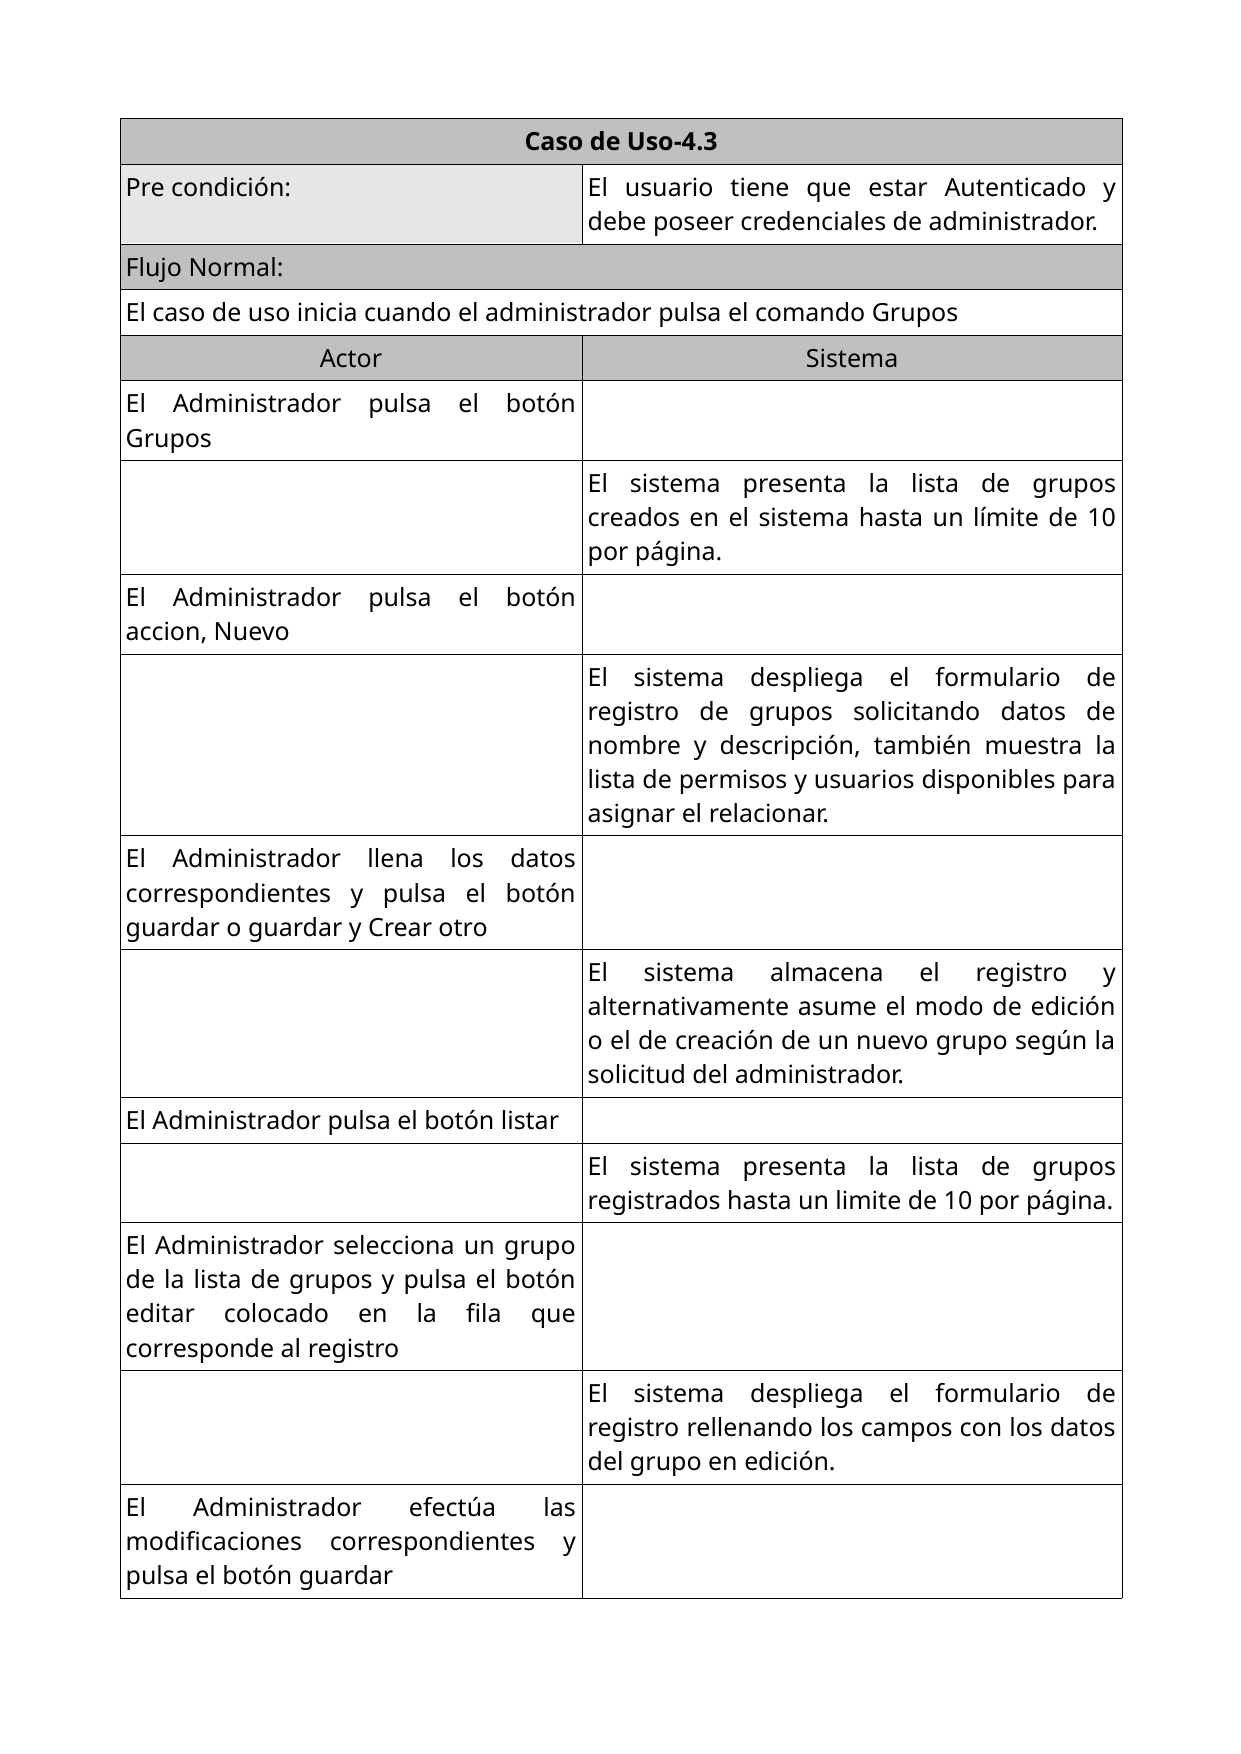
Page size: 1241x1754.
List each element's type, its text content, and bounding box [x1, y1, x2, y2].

table_cell [121, 1371, 582, 1484]
table_cell [583, 836, 1122, 949]
table_cell El sistema presenta la lista de grupos registrados hasta un limite de 10 por página. [583, 1144, 1122, 1222]
table_cell El sistema almacena el registro y alternativamente asume el modo de edición o el de creación de un nuevo grupo según la solicitud del administrador. [583, 950, 1122, 1097]
table_cell [583, 1098, 1122, 1142]
table_cell [583, 1223, 1122, 1370]
table_cell Flujo Normal: [121, 245, 1122, 289]
table_cell Pre condición: [121, 165, 582, 243]
table_cell El caso de uso inicia cuando el administrador pulsa el comando Grupos [121, 290, 1122, 335]
table_cell El Administrador llena los datos correspondientes y pulsa el botón guardar o guardar y Crear otro [121, 836, 582, 949]
table_cell [121, 950, 582, 1097]
table_header Caso de Uso-4.3 [121, 119, 1122, 164]
table_cell [583, 1485, 1122, 1597]
table_cell El sistema despliega el formulario de registro rellenando los campos con los datos del grupo en edición. [583, 1371, 1122, 1484]
table_cell Actor [121, 336, 582, 380]
table_cell El Administrador pulsa el botón listar [121, 1098, 582, 1142]
table_cell El Administrador selecciona un grupo de la lista de grupos y pulsa el botón editar colocado en la fila que corresponde al registro [121, 1223, 582, 1370]
table_cell El Administrador pulsa el botón Grupos [121, 381, 582, 460]
table_cell El sistema despliega el formulario de registro de grupos solicitando datos de nombre y descripción, también muestra la lista de permisos y usuarios disponibles para asignar el relacionar. [583, 655, 1122, 835]
table_cell El Administrador efectúa las modificaciones correspondientes y pulsa el botón guardar [121, 1485, 582, 1597]
table_cell [121, 1144, 582, 1222]
table_cell El Administrador pulsa el botón accion, Nuevo [121, 575, 582, 653]
table_cell [583, 381, 1122, 460]
table_cell El sistema presenta la lista de grupos creados en el sistema hasta un límite de 10 por página. [583, 461, 1122, 574]
table_cell Sistema [583, 336, 1122, 380]
table_cell [583, 575, 1122, 653]
table_cell [121, 655, 582, 835]
table_cell El usuario tiene que estar Autenticado y debe poseer credenciales de administrador. [583, 165, 1122, 243]
table_cell [121, 461, 582, 574]
